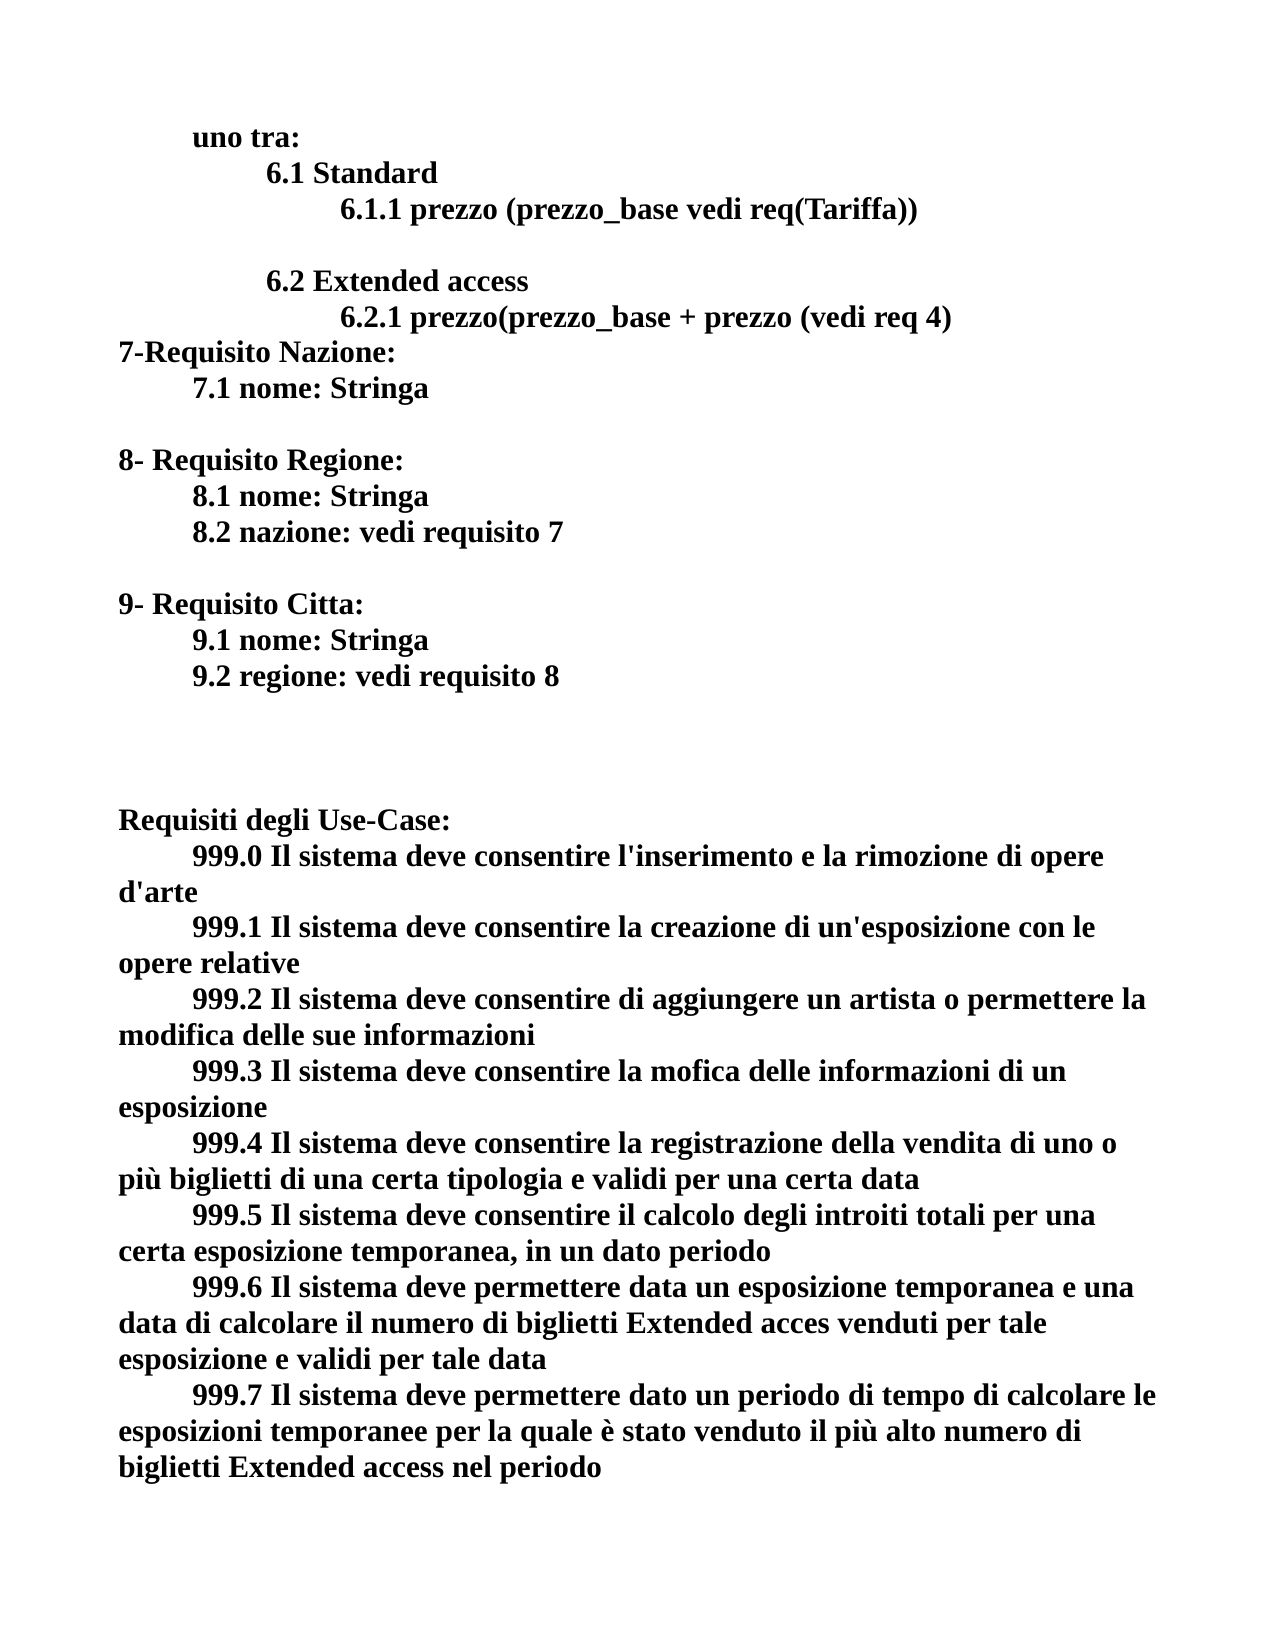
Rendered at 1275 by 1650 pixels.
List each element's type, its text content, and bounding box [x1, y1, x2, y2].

text 8- Requisito Regione: [118, 442, 1157, 477]
text 999.0 Il sistema deve consentire l'inserimento e la rimozione di opere d'arte [118, 837, 1157, 909]
text 999.5 Il sistema deve consentire il calcolo degli introiti totali per una certa esposizione temporanea, in un dato periodo [118, 1196, 1157, 1268]
text 7-Requisito Nazione: [118, 334, 1157, 370]
text Requisiti degli Use-Case: [118, 801, 1157, 837]
text 8.2 nazione: vedi requisito 7 [118, 513, 1157, 549]
text 6.2.1 prezzo(prezzo_base + prezzo (vedi req 4) [118, 298, 1157, 334]
text 9- Requisito Citta: [118, 585, 1157, 621]
text 8.1 nome: Stringa [118, 477, 1157, 513]
text 999.4 Il sistema deve consentire la registrazione della vendita di uno o più biglietti di una certa tipologia e validi per una certa data [118, 1124, 1157, 1196]
text 7.1 nome: Stringa [118, 370, 1157, 406]
text 999.3 Il sistema deve consentire la mofica delle informazioni di un esposizione [118, 1052, 1157, 1124]
text 999.1 Il sistema deve consentire la creazione di un'esposizione con le opere relative [118, 909, 1157, 981]
text uno tra: [118, 118, 1157, 154]
text 999.2 Il sistema deve consentire di aggiungere un artista o permettere la modifica delle sue informazioni [118, 981, 1157, 1052]
text 6.1.1 prezzo (prezzo_base vedi req(Tariffa)) [118, 190, 1157, 226]
text 6.1 Standard [118, 154, 1157, 190]
text 9.1 nome: Stringa [118, 621, 1157, 657]
text 6.2 Extended access [118, 262, 1157, 298]
text 999.6 Il sistema deve permettere data un esposizione temporanea e una data di calcolare il numero di biglietti Extended acces venduti per tale esposizione e validi per tale data [118, 1268, 1157, 1376]
text 9.2 regione: vedi requisito 8 [118, 657, 1157, 693]
text 999.7 Il sistema deve permettere dato un periodo di tempo di calcolare le esposizioni temporanee per la quale è stato venduto il più alto numero di biglietti Extended access nel periodo [118, 1376, 1157, 1484]
